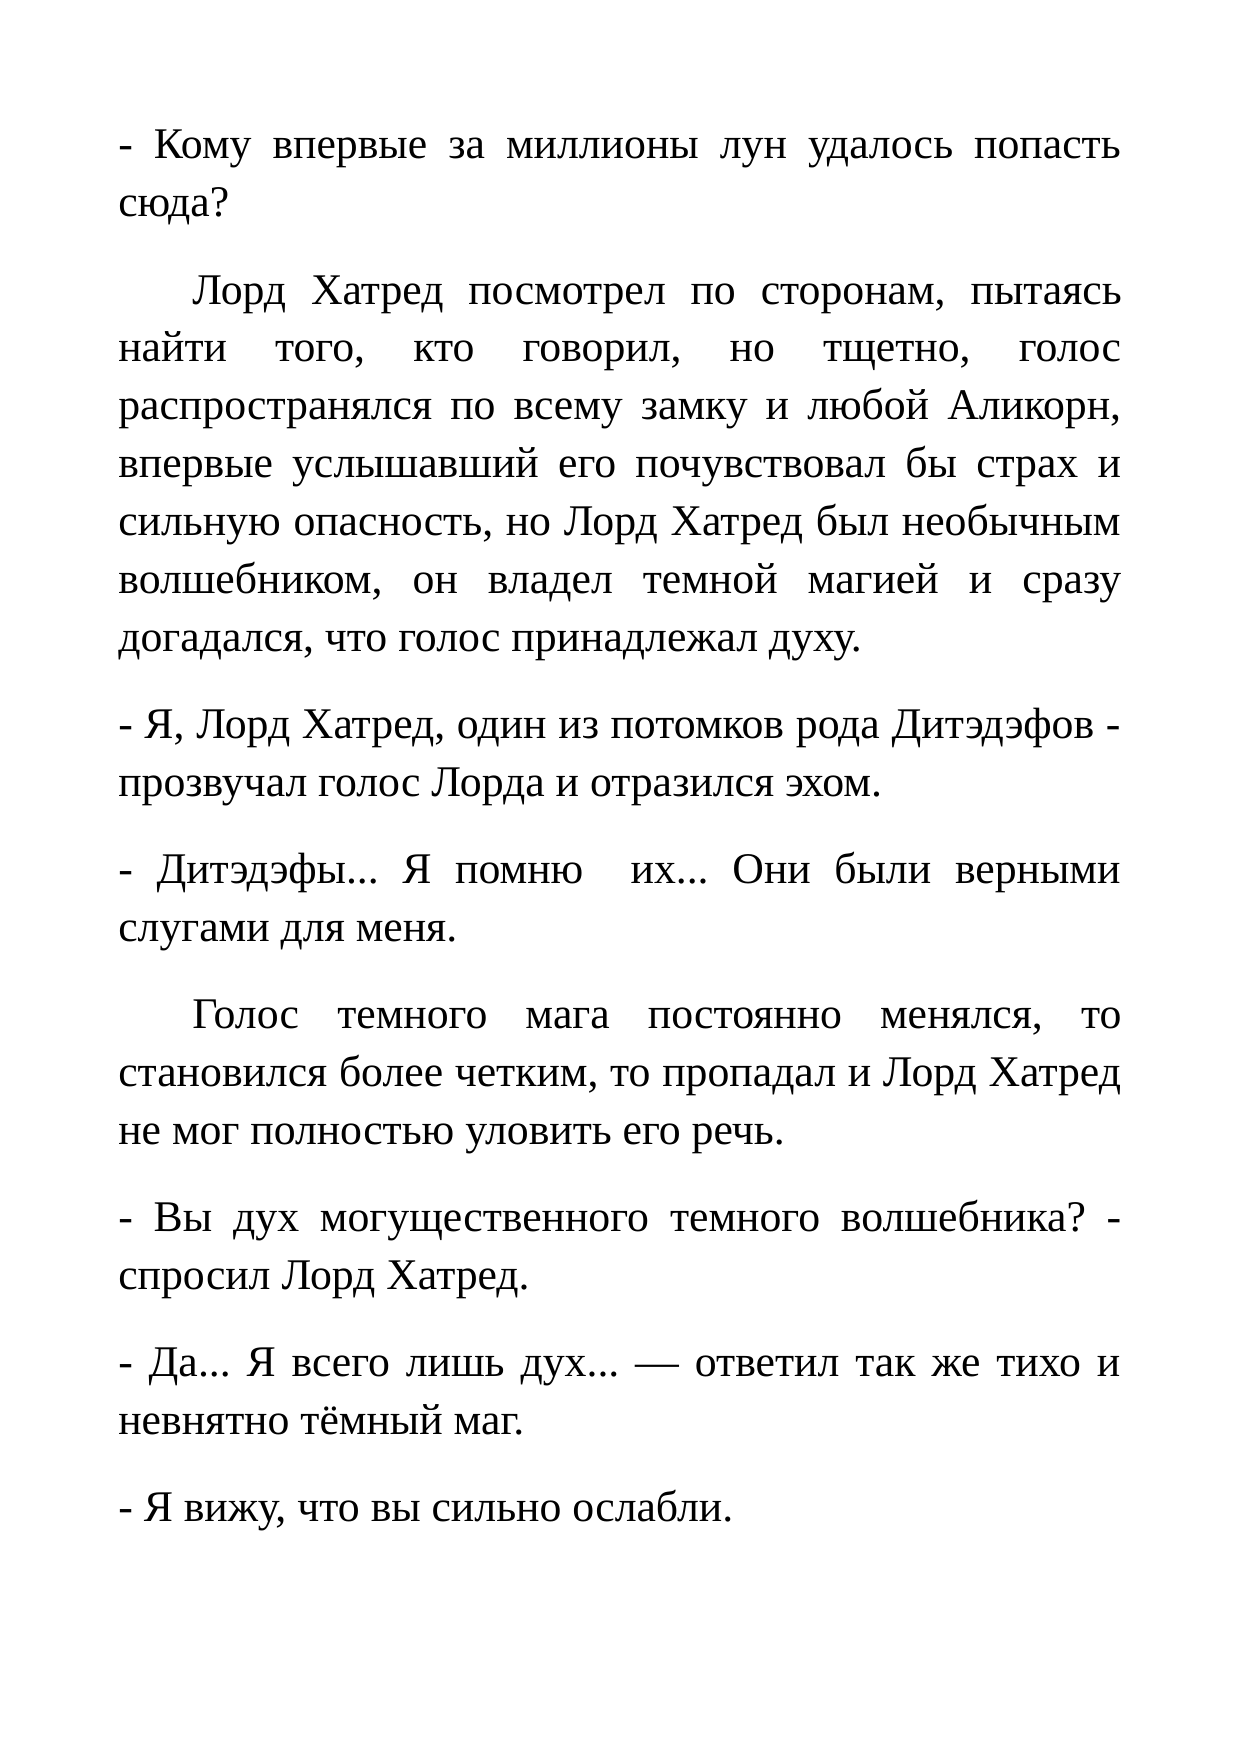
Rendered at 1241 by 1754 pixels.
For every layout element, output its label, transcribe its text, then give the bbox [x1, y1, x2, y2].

text - Дитэдэфы... Я помню их... Они были верными слугами для меня. [118, 842, 1122, 951]
text Лорд Хатред посмотрел по сторонам, пытаясь найти того, кто говорил, но тщетно, голос распространялся по всему замку и любой Аликорн, впервые услышавший его почувствовал бы страх и сильную опасность, но Лорд Хатред был необычным волшебником, он владел темной магией и сразу догадался, что голос принадлежал духу. [118, 263, 1122, 660]
text - Я, Лорд Хатред, один из потомков рода Дитэдэфов - прозвучал голос Лорда и отразился эхом. [118, 697, 1122, 806]
text - Кому впервые за миллионы лун удалось попасть сюда? [118, 118, 1122, 226]
text - Да... Я всего лишь дух... — ответил так же тихо и невнятно тёмный маг. [118, 1336, 1122, 1444]
text Голос темного мага постоянно менялся, то становился более четким, то пропадал и Лорд Хатред не мог полностью уловить его речь. [118, 988, 1122, 1153]
text - Вы дух могущественного темного волшебника? - спросил Лорд Хатред. [118, 1191, 1122, 1299]
text - Я вижу, что вы сильно ослабли. [118, 1481, 1122, 1531]
